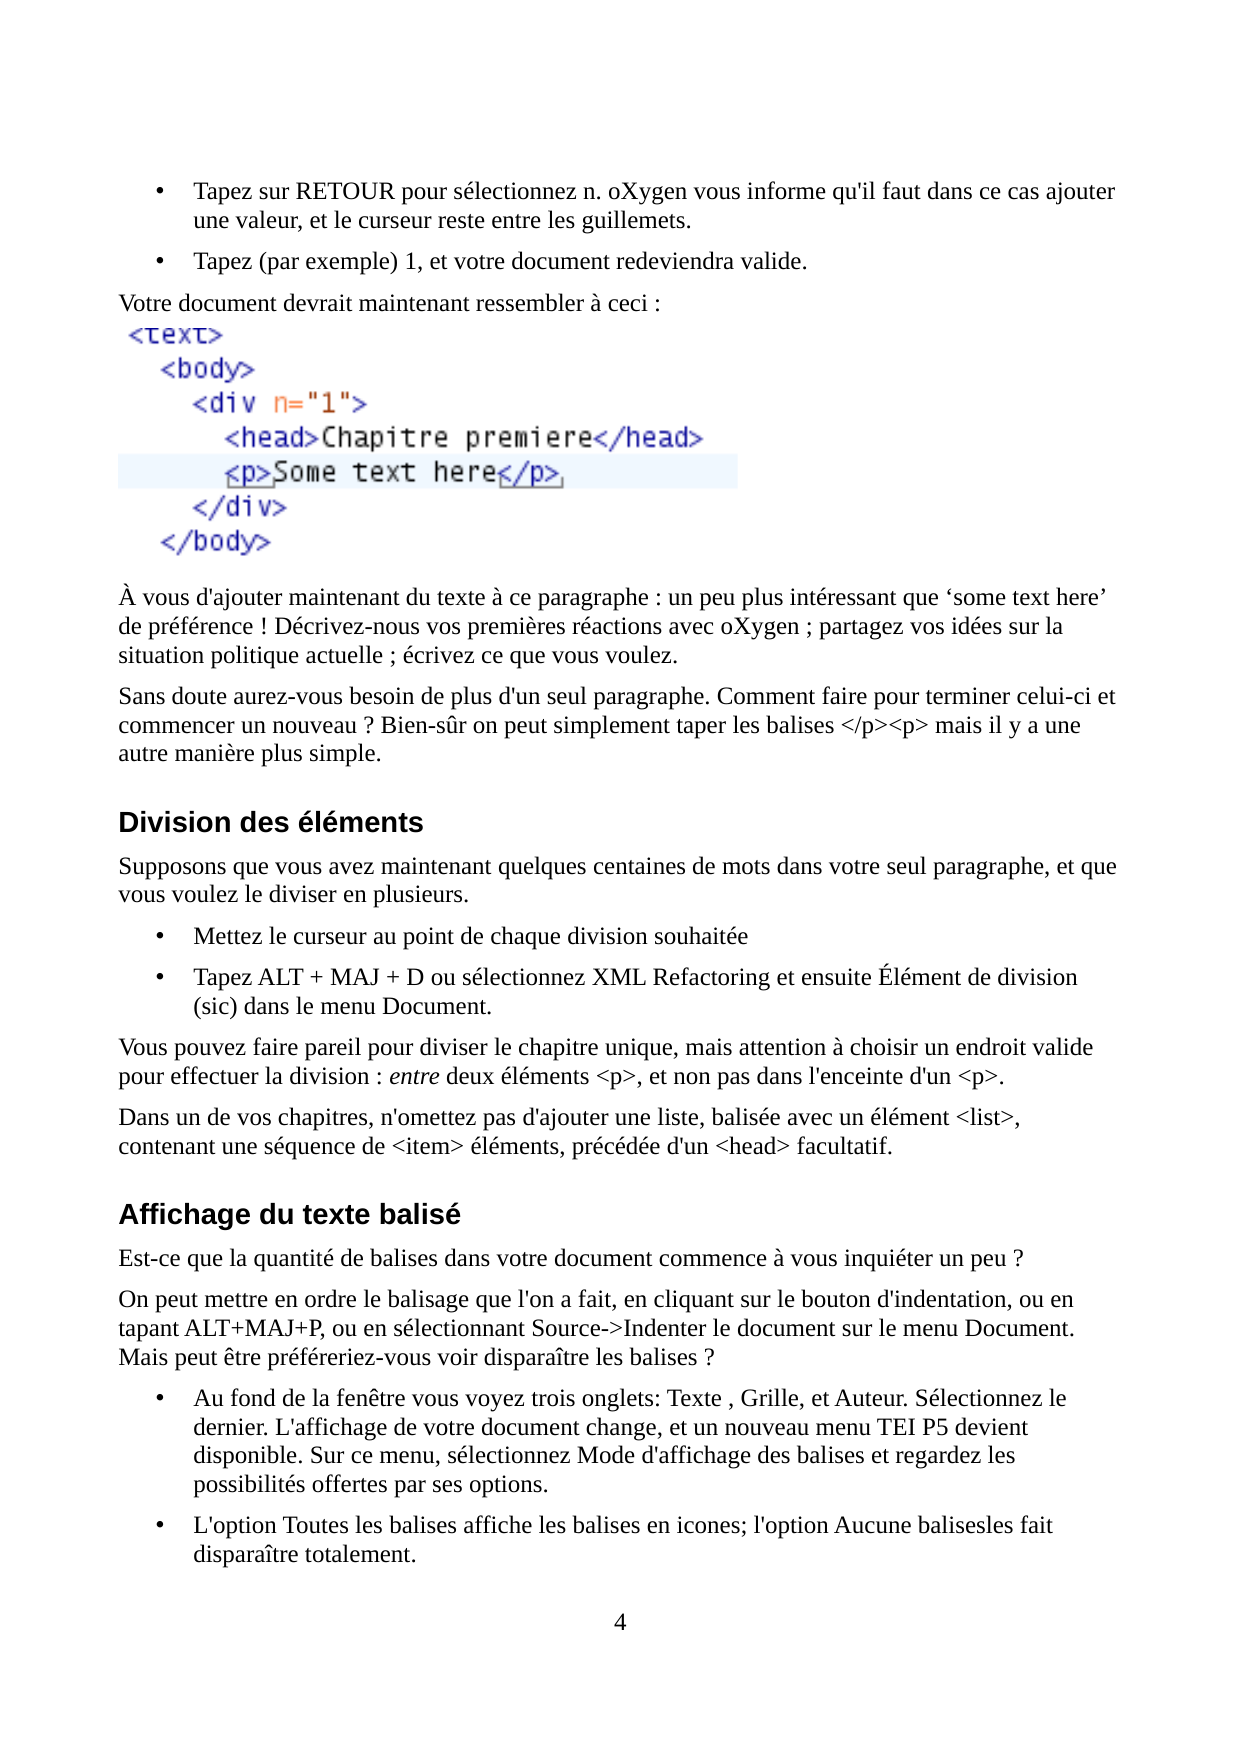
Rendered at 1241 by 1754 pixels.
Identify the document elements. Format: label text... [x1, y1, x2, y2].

text Vous pouvez faire pareil pour diviser le chapitre unique, mais attention à choisir un endroit valide pour effectuer la division : entre deux éléments <p>, et non pas dans l'enceinte d'un <p>. [118, 1032, 1122, 1089]
text Sans doute aurez-vous besoin de plus d'un seul paragraphe. Comment faire pour terminer celui-ci et commencer un nouveau ? Bien-sûr on peut simplement taper les balises </p><p> mais il y a une autre manière plus simple. [118, 681, 1122, 767]
list L'option Toutes les balises affiche les balises en icones; l'option Aucune balisesles fait disparaître totalement. [156, 1511, 1122, 1568]
text Est-ce que la quantité de balises dans votre document commence à vous inquiéter un peu ? [118, 1243, 1122, 1272]
text Supposons que vous avez maintenant quelques centaines de mots dans votre seul paragraphe, et que vous voulez le diviser en plusieurs. [118, 851, 1122, 908]
subtitle Division des éléments [118, 805, 1122, 838]
text Dans un de vos chapitres, n'omettez pas d'ajouter une liste, balisée avec un élément <list>, contenant une séquence de <item> éléments, précédée d'un <head> facultatif. [118, 1102, 1122, 1159]
subtitle Affichage du texte balisé [118, 1197, 1122, 1231]
list Tapez ALT + MAJ + D ou sélectionnez XML Refactoring et ensuite Élément de division (sic) dans le menu Document. [156, 962, 1122, 1019]
list Mettez le curseur au point de chaque division souhaitée [156, 921, 1122, 949]
text On peut mettre en ordre le balisage que l'on a fait, en cliquant sur le bouton d'indentation, ou en tapant ALT+MAJ+P, ou en sélectionnant Source->Indenter le document sur le menu Document. Mais peut être préféreriez-vous voir disparaître les balises ? [118, 1284, 1122, 1371]
text À vous d'ajouter maintenant du texte à ce paragraphe : un peu plus intéressant que ‘some text here’ de préférence ! Décrivez-nous vos premières réactions avec oXygen ; partagez vos idées sur la situation politique actuelle ; écrivez ce que vous voulez. [118, 582, 1122, 668]
list Au fond de la fenêtre vous voyez trois onglets: Texte , Grille, et Auteur. Sélectionnez le dernier. L'affichage de votre document change, et un nouveau menu TEI P5 devient disponible. Sur ce menu, sélectionnez Mode d'affichage des balises et regardez les possibilités offertes par ses options. [156, 1383, 1122, 1498]
text Votre document devrait maintenant ressembler à ceci : [118, 288, 1122, 316]
list Tapez sur RETOUR pour sélectionnez n. oXygen vous informe qu'il faut dans ce cas ajouter une valeur, et le curseur reste entre les guillemets. [156, 176, 1122, 234]
list Tapez (par exemple) 1, et votre document redeviendra valide. [156, 246, 1122, 275]
picture [118, 328, 738, 565]
